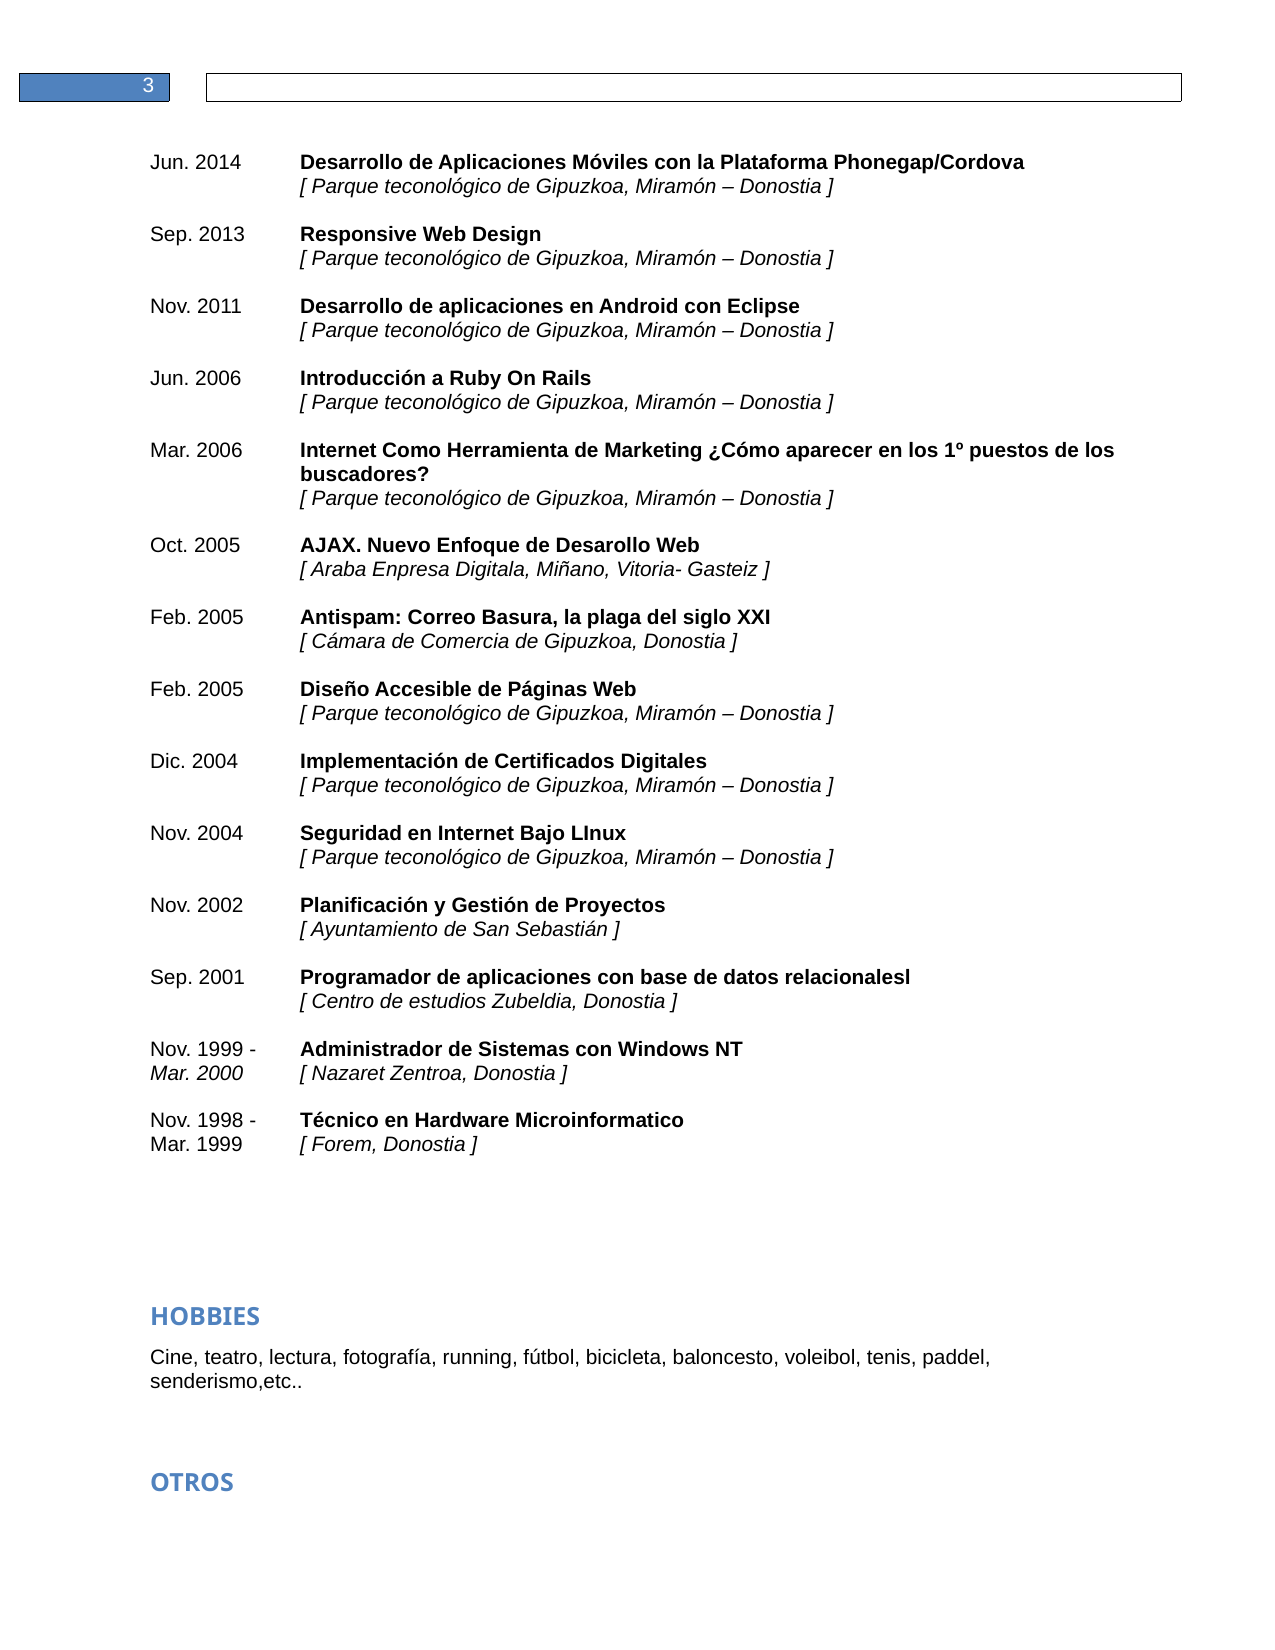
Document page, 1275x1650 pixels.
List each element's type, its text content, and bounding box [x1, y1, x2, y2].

text Mar. 1999 [ Forem, Donostia ] [150, 1132, 1125, 1156]
text [ Araba Enpresa Digitala, Miñano, Vitoria- Gasteiz ] [150, 557, 1125, 581]
text Nov. 1999 - Administrador de Sistemas con Windows NT [150, 1036, 1125, 1060]
text [ Parque teconológico de Gipuzkoa, Miramón – Donostia ] [150, 485, 1125, 509]
text [ Parque teconológico de Gipuzkoa, Miramón – Donostia ] [150, 701, 1125, 725]
text Nov. 2011 Desarrollo de aplicaciones en Android con Eclipse [150, 294, 1125, 318]
text Cine, teatro, lectura, fotografía, running, fútbol, bicicleta, baloncesto, voleibol, tenis, paddel, senderismo,etc.. [150, 1345, 1125, 1393]
text Jun. 2014 Desarrollo de Aplicaciones Móviles con la Plataforma Phonegap/Cordova [150, 150, 1125, 174]
text [ Ayuntamiento de San Sebastián ] [150, 917, 1125, 941]
text [ Parque teconológico de Gipuzkoa, Miramón – Donostia ] [150, 318, 1125, 342]
subtitle HOBBIES [150, 1299, 1125, 1333]
text [ Parque teconológico de Gipuzkoa, Miramón – Donostia ] [150, 845, 1125, 869]
text Oct. 2005 AJAX. Nuevo Enfoque de Desarollo Web [150, 533, 1125, 557]
text Mar. 2000 [ Nazaret Zentroa, Donostia ] [150, 1060, 1125, 1084]
text Feb. 2005 Antispam: Correo Basura, la plaga del siglo XXI [150, 605, 1125, 629]
text [ Parque teconológico de Gipuzkoa, Miramón – Donostia ] [150, 389, 1125, 413]
text Sep. 2001 Programador de aplicaciones con base de datos relacionalesl [150, 964, 1125, 988]
subtitle OTROS [150, 1465, 1125, 1499]
text Jun. 2006 Introducción a Ruby On Rails [150, 366, 1125, 389]
text [ Centro de estudios Zubeldia, Donostia ] [150, 988, 1125, 1012]
text Sep. 2013 Responsive Web Design [150, 222, 1125, 246]
text Mar. 2006 Internet Como Herramienta de Marketing ¿Cómo aparecer en los 1º puestos de los buscadores? [150, 437, 1125, 485]
text [ Cámara de Comercia de Gipuzkoa, Donostia ] [150, 629, 1125, 653]
text Feb. 2005 Diseño Accesible de Páginas Web [150, 677, 1125, 701]
text Nov. 1998 - Técnico en Hardware Microinformatico [150, 1108, 1125, 1132]
text Dic. 2004 Implementación de Certificados Digitales [150, 749, 1125, 773]
text Nov. 2004 Seguridad en Internet Bajo LInux [150, 821, 1125, 845]
text [ Parque teconológico de Gipuzkoa, Miramón – Donostia ] [150, 773, 1125, 797]
text [ Parque teconológico de Gipuzkoa, Miramón – Donostia ] [150, 174, 1125, 198]
text [ Parque teconológico de Gipuzkoa, Miramón – Donostia ] [150, 246, 1125, 270]
text Nov. 2002 Planificación y Gestión de Proyectos [150, 893, 1125, 917]
